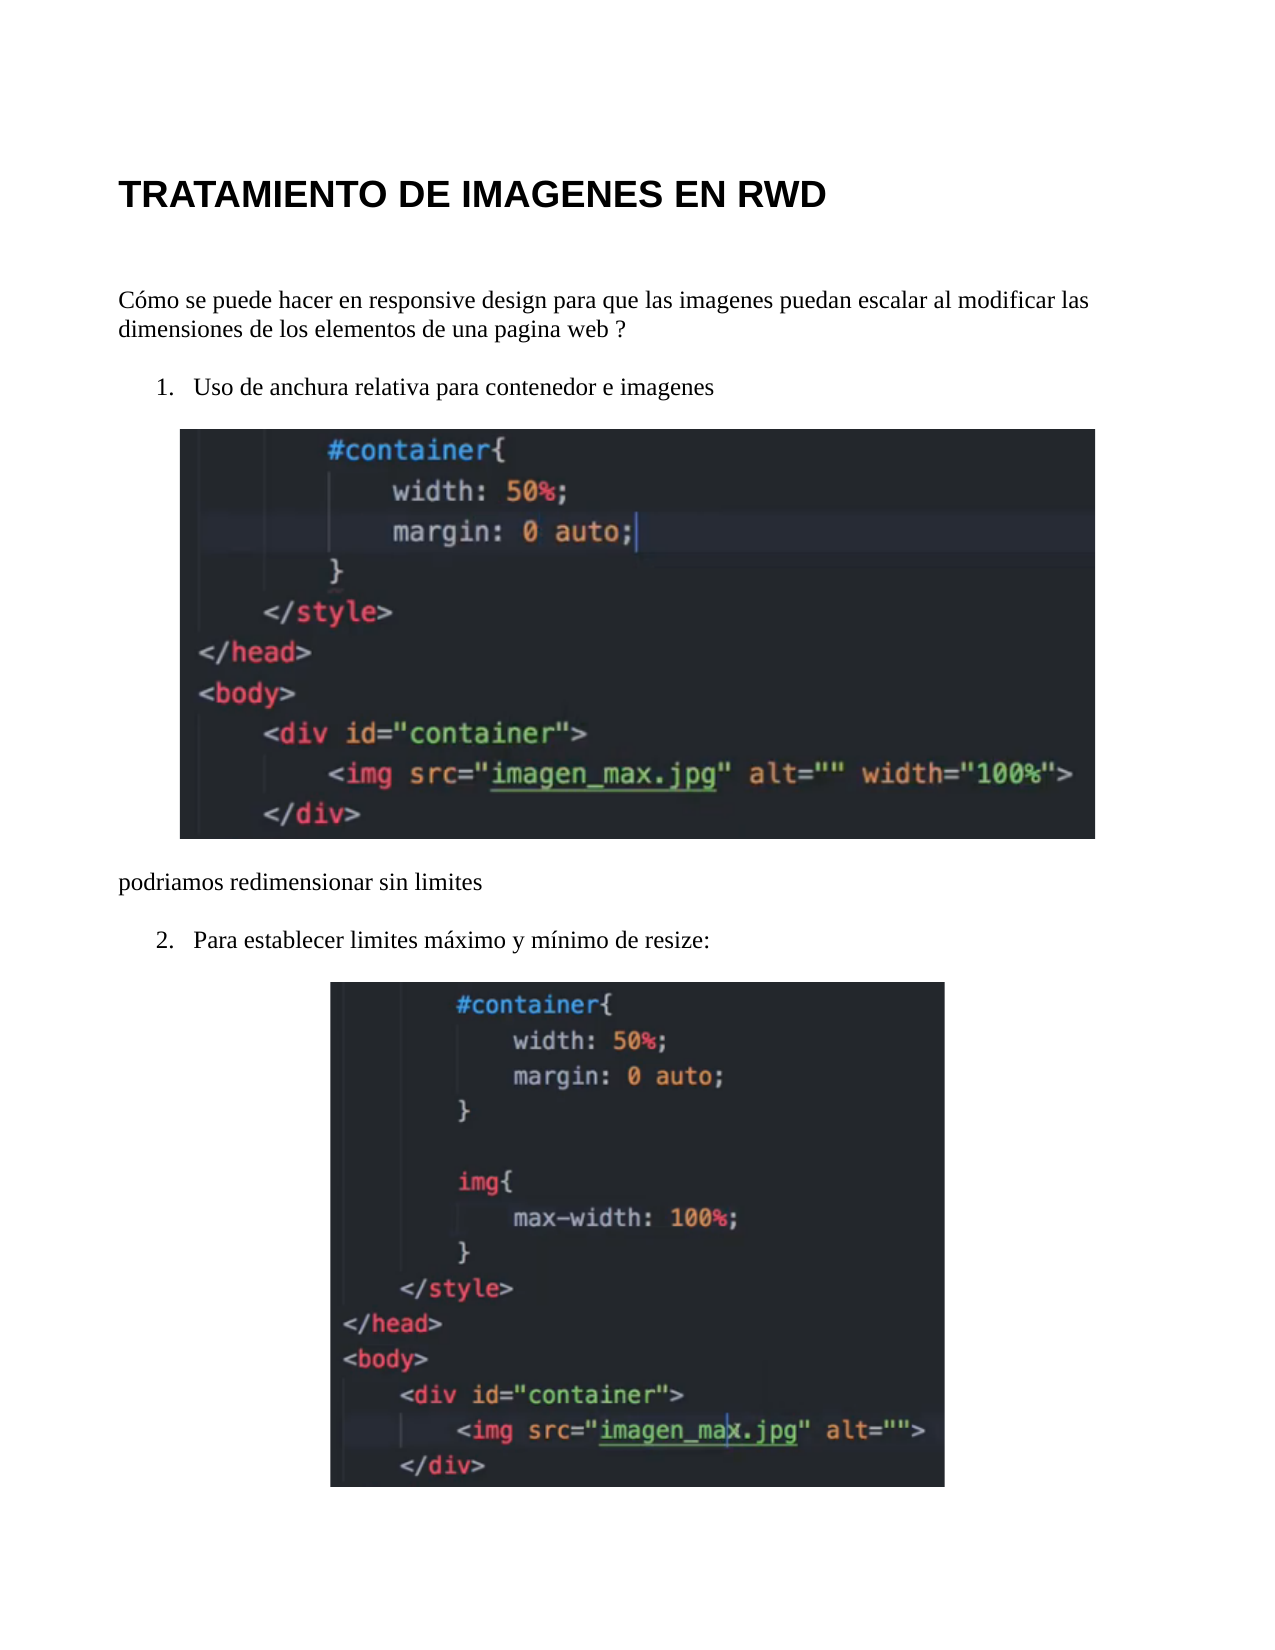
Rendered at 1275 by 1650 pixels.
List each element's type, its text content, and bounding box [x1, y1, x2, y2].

picture [330, 982, 945, 1487]
subtitle TRATAMIENTO DE IMAGENES EN RWD [118, 172, 1157, 216]
text Cómo se puede hacer en responsive design para que las imagenes puedan escalar al modificar las dimensiones de los elementos de una pagina web ? [118, 286, 1157, 343]
list Uso de anchura relativa para contenedor e imagenes [156, 372, 1157, 401]
text podriamos redimensionar sin limites [118, 867, 1157, 896]
picture [179, 429, 1096, 839]
list Para establecer limites máximo y mínimo de resize: [156, 925, 1157, 954]
